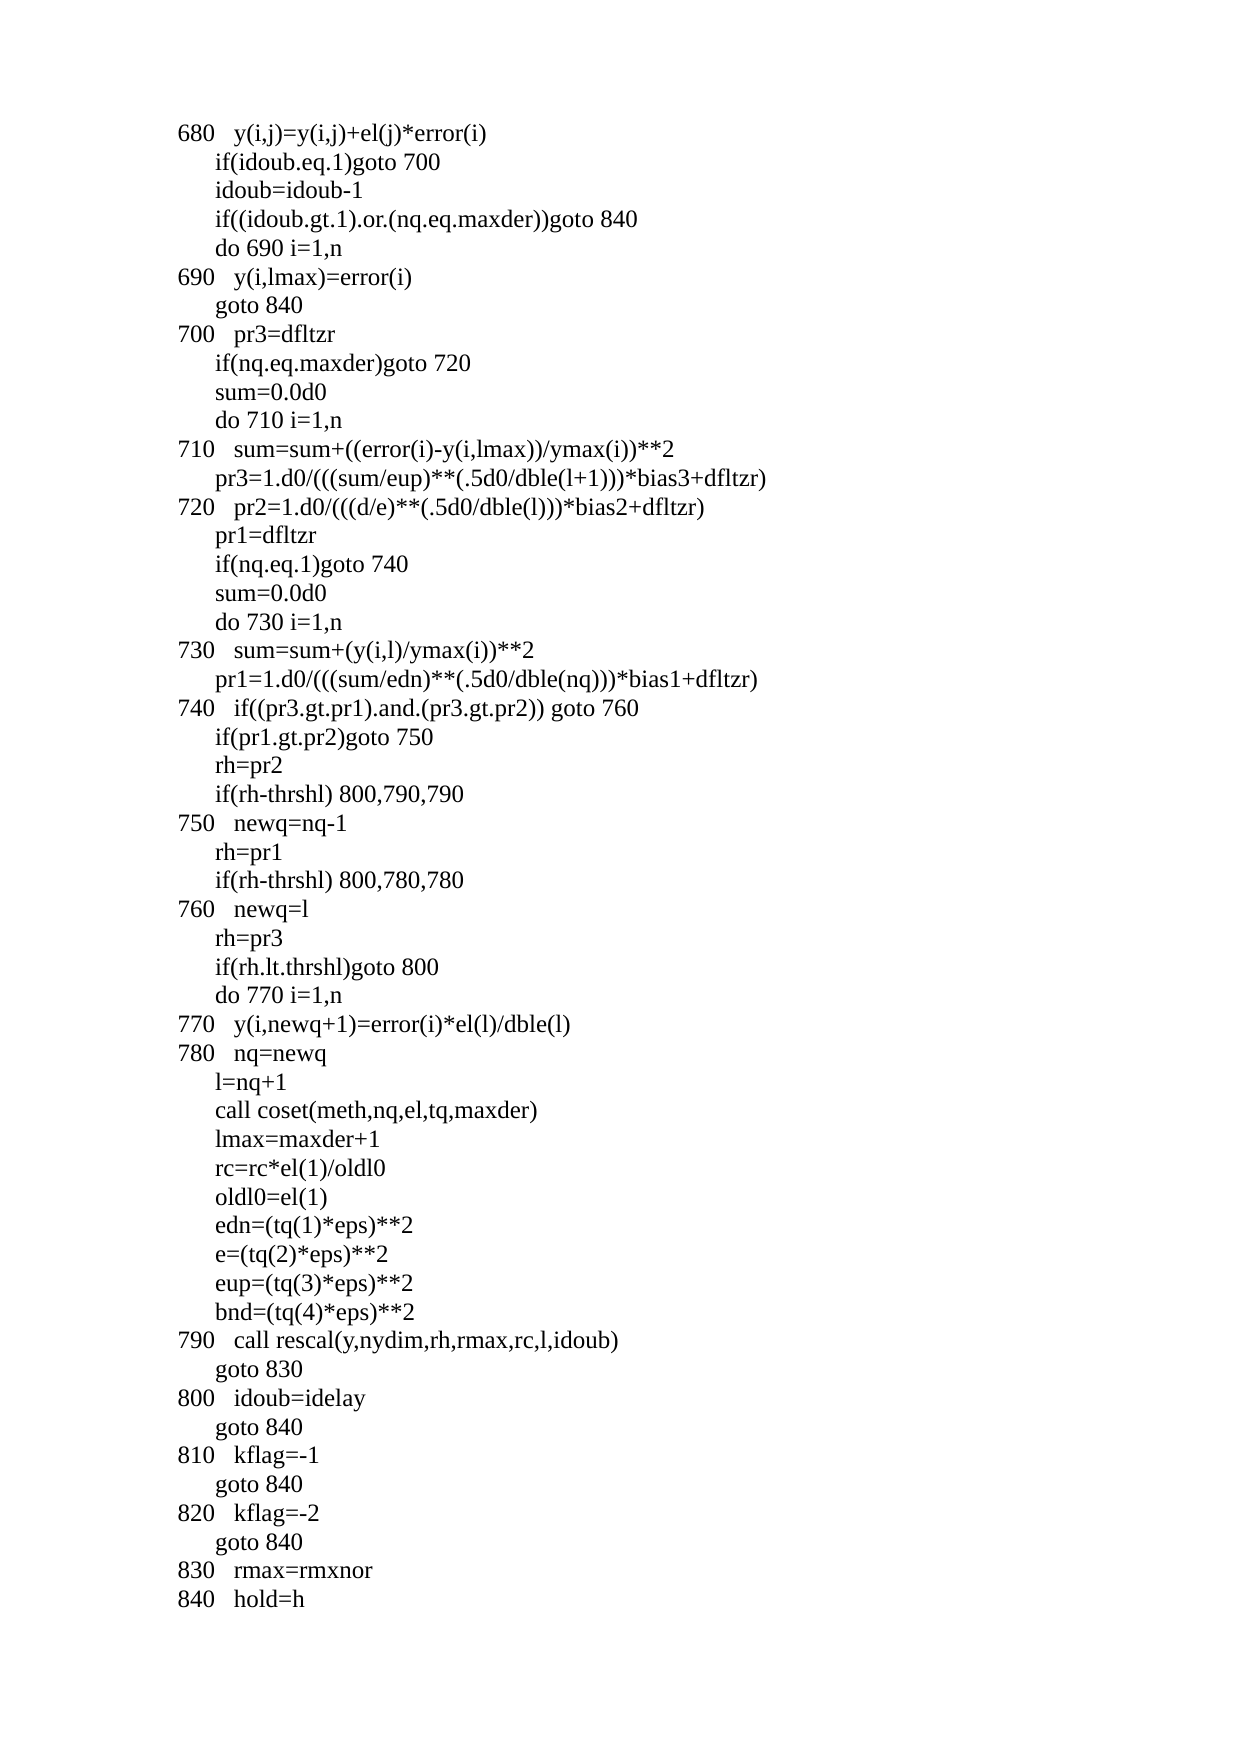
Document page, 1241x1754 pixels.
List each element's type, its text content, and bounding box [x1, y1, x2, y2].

text goto 840 [118, 291, 1128, 319]
text 730 sum=sum+(y(i,l)/ymax(i))**2 [118, 636, 1128, 664]
text 700 pr3=dfltzr [118, 319, 1128, 348]
text if(rh-thrshl) 800,790,790 [118, 779, 1128, 808]
text 820 kflag=-2 [118, 1498, 1128, 1527]
text call coset(meth,nq,el,tq,maxder) [118, 1096, 1128, 1124]
text if(rh.lt.thrshl)goto 800 [118, 952, 1128, 981]
text do 730 i=1,n [118, 607, 1128, 636]
text 760 newq=l [118, 894, 1128, 923]
text goto 840 [118, 1412, 1128, 1441]
text rc=rc*el(1)/oldl0 [118, 1153, 1128, 1182]
text 790 call rescal(y,nydim,rh,rmax,rc,l,idoub) [118, 1326, 1128, 1354]
text do 710 i=1,n [118, 406, 1128, 434]
text goto 840 [118, 1469, 1128, 1498]
text rh=pr1 [118, 837, 1128, 866]
text eup=(tq(3)*eps)**2 [118, 1268, 1128, 1297]
text 770 y(i,newq+1)=error(i)*el(l)/dble(l) [118, 1009, 1128, 1038]
text 800 idoub=idelay [118, 1383, 1128, 1412]
text 710 sum=sum+((error(i)-y(i,lmax))/ymax(i))**2 [118, 434, 1128, 463]
text if(pr1.gt.pr2)goto 750 [118, 722, 1128, 751]
text lmax=maxder+1 [118, 1124, 1128, 1153]
text e=(tq(2)*eps)**2 [118, 1239, 1128, 1268]
text do 770 i=1,n [118, 981, 1128, 1009]
text do 690 i=1,n [118, 233, 1128, 262]
text rh=pr3 [118, 923, 1128, 952]
text pr1=1.d0/(((sum/edn)**(.5d0/dble(nq)))*bias1+dfltzr) [118, 664, 1128, 693]
text pr3=1.d0/(((sum/eup)**(.5d0/dble(l+1)))*bias3+dfltzr) [118, 463, 1128, 492]
text pr1=dfltzr [118, 521, 1128, 549]
text if((idoub.gt.1).or.(nq.eq.maxder))goto 840 [118, 204, 1128, 233]
text 840 hold=h [118, 1584, 1128, 1613]
text l=nq+1 [118, 1067, 1128, 1096]
text 720 pr2=1.d0/(((d/e)**(.5d0/dble(l)))*bias2+dfltzr) [118, 492, 1128, 521]
text 690 y(i,lmax)=error(i) [118, 262, 1128, 291]
text idoub=idoub-1 [118, 176, 1128, 204]
text sum=0.0d0 [118, 578, 1128, 607]
text 830 rmax=rmxnor [118, 1556, 1128, 1584]
text sum=0.0d0 [118, 377, 1128, 406]
text goto 830 [118, 1354, 1128, 1383]
text goto 840 [118, 1527, 1128, 1556]
text 740 if((pr3.gt.pr1).and.(pr3.gt.pr2)) goto 760 [118, 693, 1128, 722]
text if(idoub.eq.1)goto 700 [118, 147, 1128, 176]
text if(nq.eq.maxder)goto 720 [118, 348, 1128, 377]
text 810 kflag=-1 [118, 1441, 1128, 1469]
text 780 nq=newq [118, 1038, 1128, 1067]
text if(rh-thrshl) 800,780,780 [118, 866, 1128, 894]
text 750 newq=nq-1 [118, 808, 1128, 837]
text oldl0=el(1) [118, 1182, 1128, 1211]
text if(nq.eq.1)goto 740 [118, 549, 1128, 578]
text edn=(tq(1)*eps)**2 [118, 1211, 1128, 1239]
text 680 y(i,j)=y(i,j)+el(j)*error(i) [118, 118, 1128, 147]
text bnd=(tq(4)*eps)**2 [118, 1297, 1128, 1326]
text rh=pr2 [118, 751, 1128, 779]
